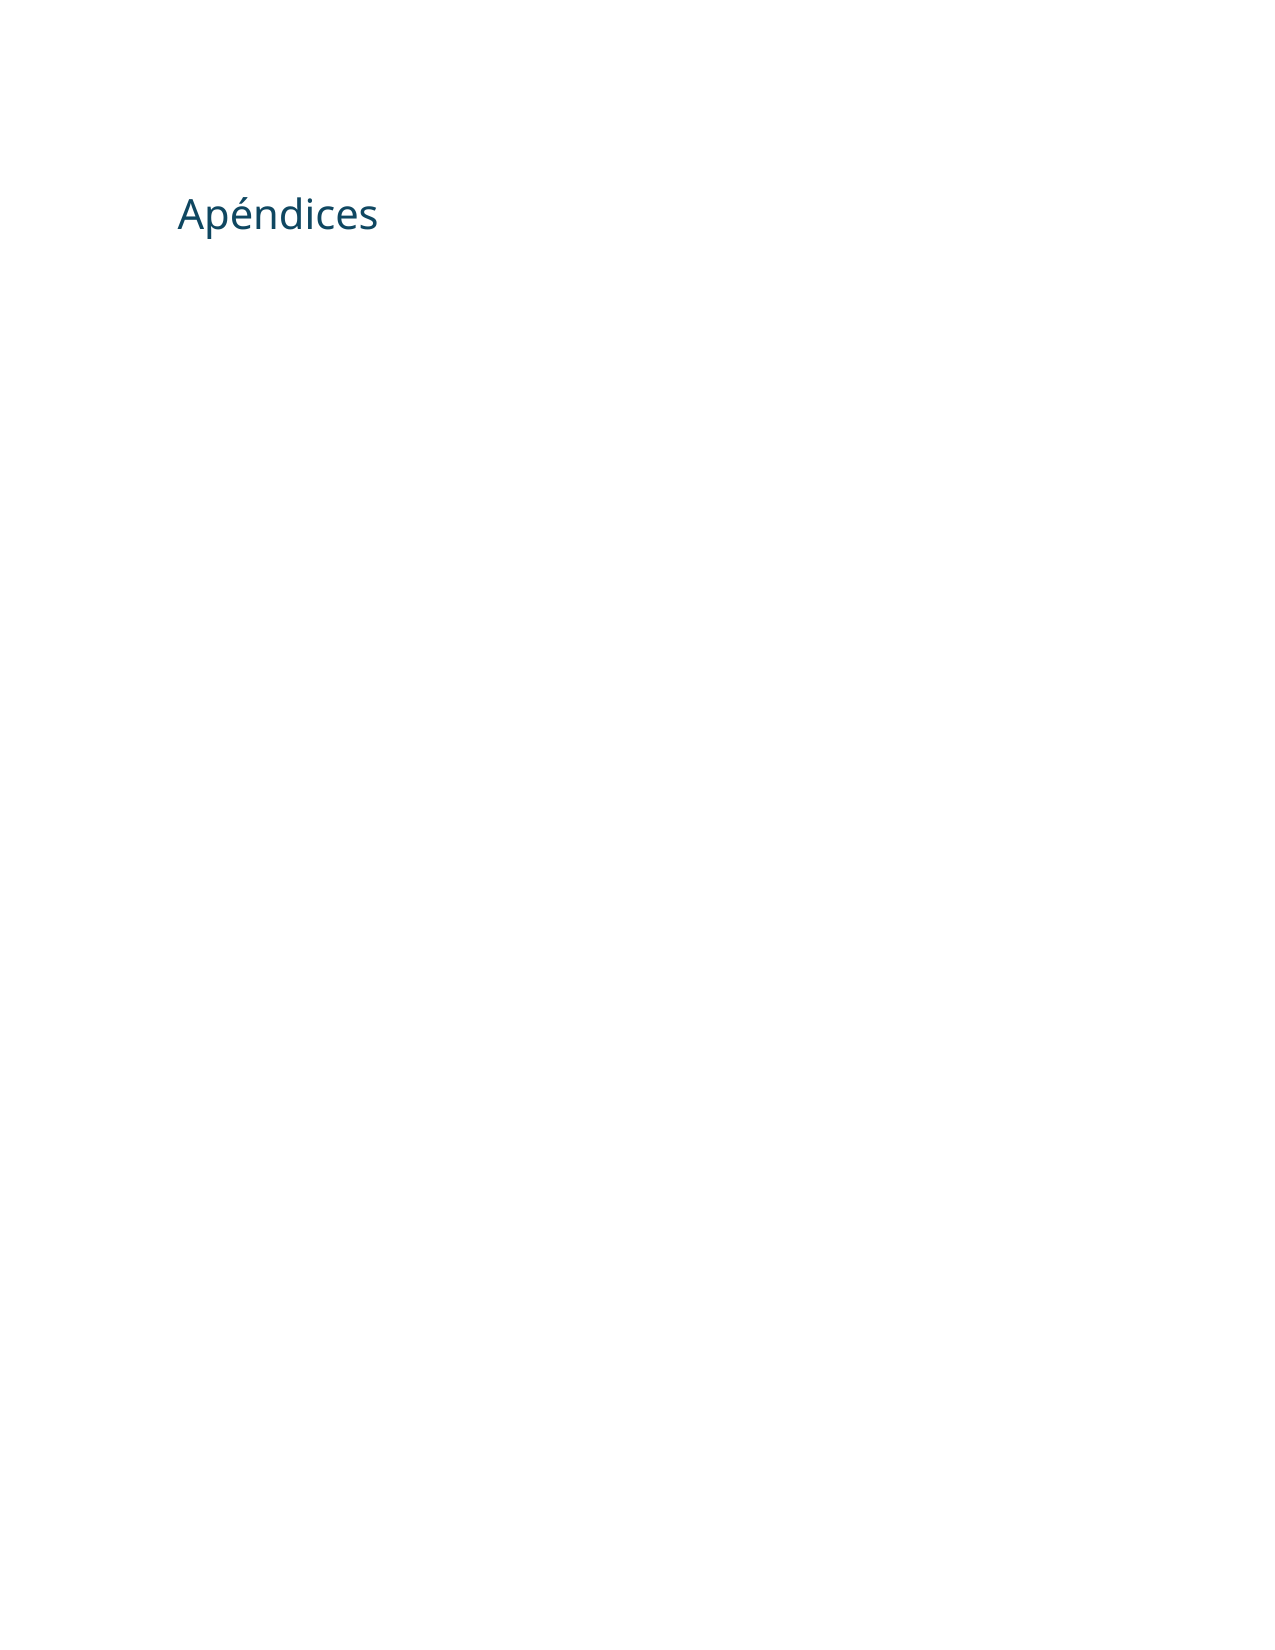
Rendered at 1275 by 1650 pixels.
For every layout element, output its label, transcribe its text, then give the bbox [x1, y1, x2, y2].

subtitle Apéndices [177, 185, 1098, 242]
